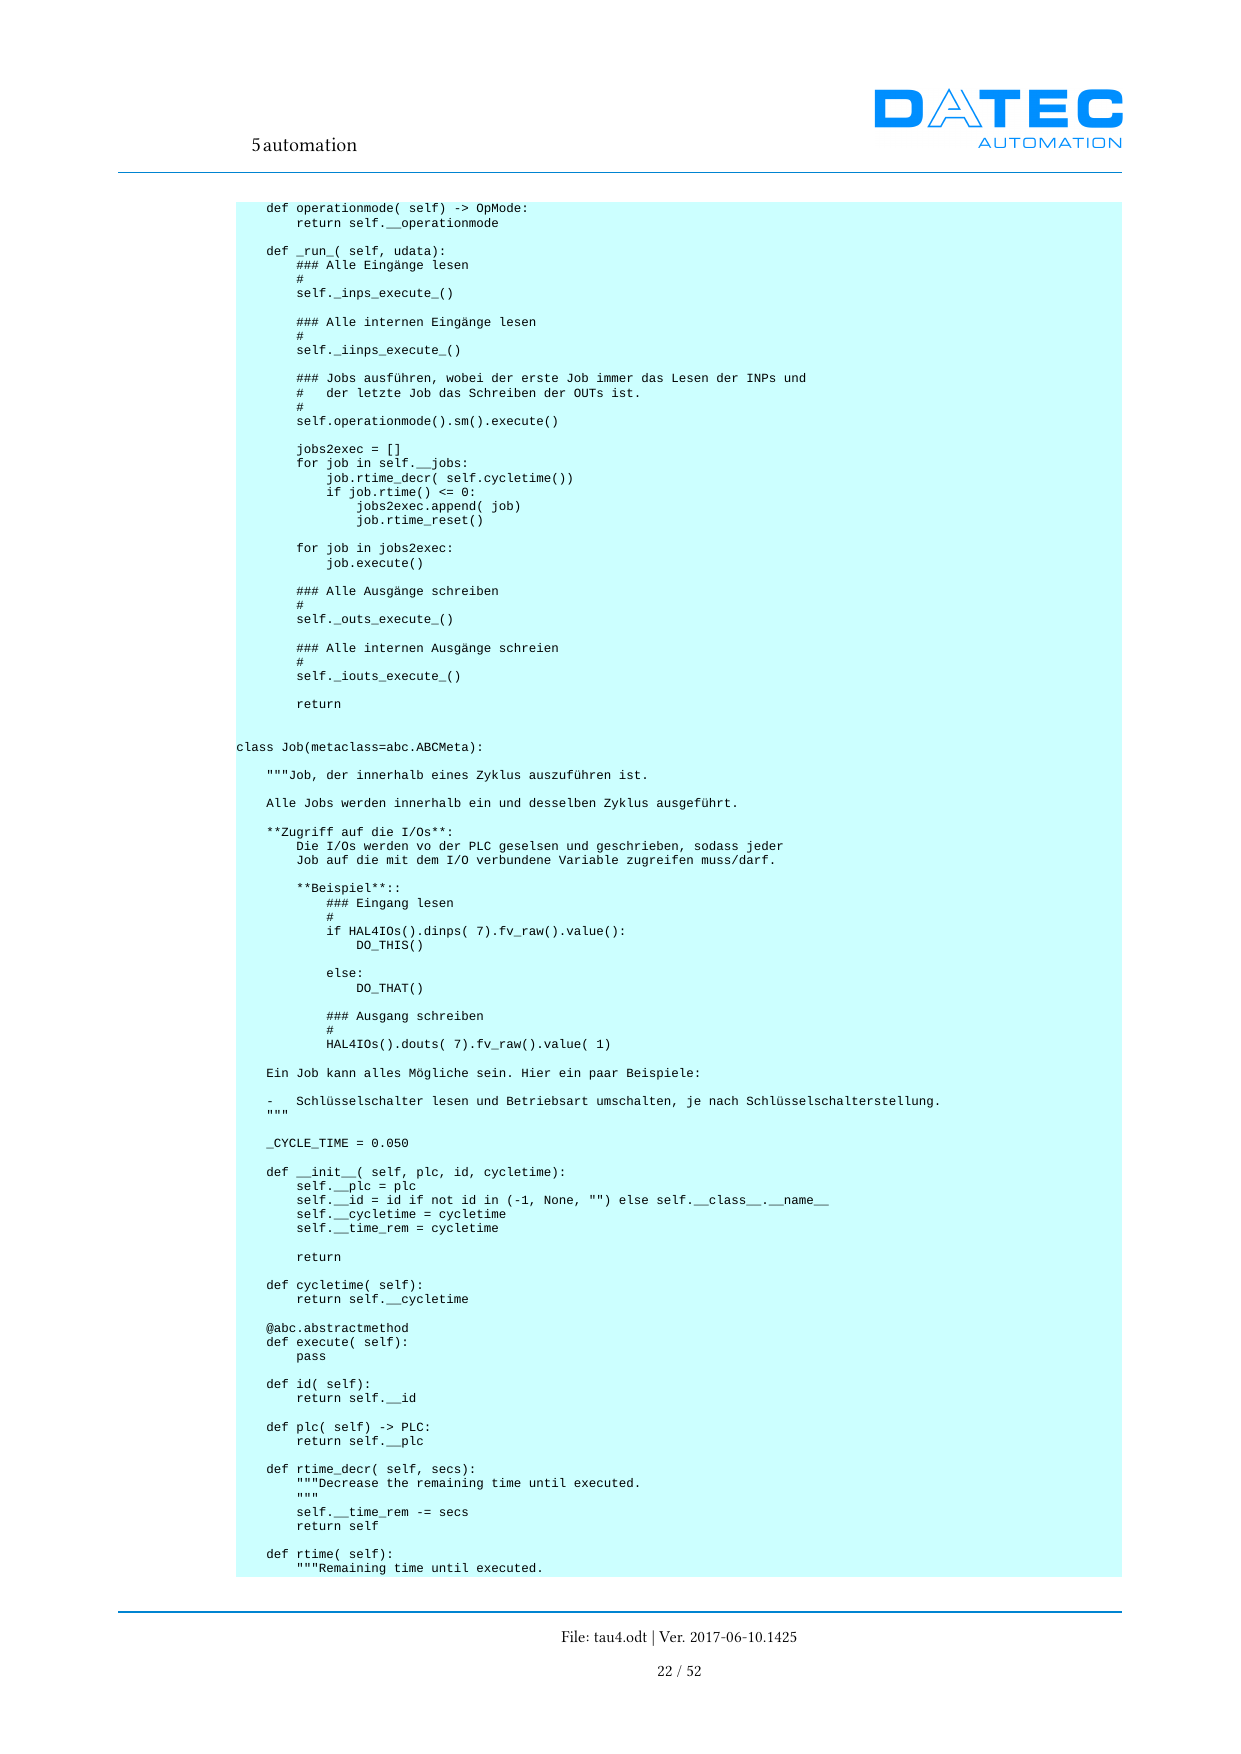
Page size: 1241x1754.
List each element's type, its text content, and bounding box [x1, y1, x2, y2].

picture [874, 88, 1123, 148]
text self._outs_execute_() [236, 613, 1122, 627]
text return [236, 1251, 1122, 1265]
text # [236, 401, 1122, 415]
text self._inps_execute_() [236, 287, 1122, 302]
text return self [236, 1520, 1122, 1534]
text Alle Jobs werden innerhalb ein und desselben Zyklus ausgeführt. [236, 797, 1122, 812]
text **Zugriff auf die I/Os**: [236, 826, 1122, 840]
text def execute( self): [236, 1336, 1122, 1350]
text def cycletime( self): [236, 1279, 1122, 1293]
text Die I/Os werden vo der PLC geselsen und geschrieben, sodass jeder [236, 840, 1122, 854]
text job.rtime_reset() [236, 514, 1122, 528]
text jobs2exec.append( job) [236, 500, 1122, 514]
text """ [236, 1492, 1122, 1506]
text class Job(metaclass=abc.ABCMeta): [236, 741, 1122, 755]
text def id( self): [236, 1378, 1122, 1392]
text HAL4IOs().douts( 7).fv_raw().value( 1) [236, 1038, 1122, 1052]
text @abc.abstractmethod [236, 1322, 1122, 1336]
text ### Jobs ausführen, wobei der erste Job immer das Lesen der INPs und [236, 372, 1122, 387]
text def plc( self) -> PLC: [236, 1421, 1122, 1435]
text ### Alle Ausgänge schreiben [236, 585, 1122, 599]
text # [236, 1024, 1122, 1038]
text **Beispiel**:: [236, 882, 1122, 897]
text if job.rtime() <= 0: [236, 486, 1122, 500]
text self.operationmode().sm().execute() [236, 415, 1122, 429]
text return [236, 698, 1122, 712]
text self.__time_rem -= secs [236, 1506, 1122, 1520]
text if HAL4IOs().dinps( 7).fv_raw().value(): [236, 925, 1122, 939]
text return self.__cycletime [236, 1293, 1122, 1307]
text for job in jobs2exec: [236, 542, 1122, 557]
text else: [236, 967, 1122, 982]
text """Job, der innerhalb eines Zyklus auszuführen ist. [236, 769, 1122, 783]
text pass [236, 1350, 1122, 1364]
text Ein Job kann alles Mögliche sein. Hier ein paar Beispiele: [236, 1067, 1122, 1081]
text DO_THAT() [236, 982, 1122, 996]
text def operationmode( self) -> OpMode: [236, 202, 1122, 217]
text Job auf die mit dem I/O verbundene Variable zugreifen muss/darf. [236, 854, 1122, 868]
text # [236, 599, 1122, 613]
text """Remaining time until executed. [236, 1562, 1122, 1577]
text self._iinps_execute_() [236, 344, 1122, 358]
text # [236, 273, 1122, 287]
text self.__plc = plc [236, 1180, 1122, 1194]
text """ [236, 1109, 1122, 1123]
text def __init__( self, plc, id, cycletime): [236, 1166, 1122, 1180]
text job.execute() [236, 557, 1122, 571]
text return self.__plc [236, 1435, 1122, 1449]
text """Decrease the remaining time until executed. [236, 1477, 1122, 1492]
text _CYCLE_TIME = 0.050 [236, 1137, 1122, 1152]
text # [236, 656, 1122, 670]
text self._iouts_execute_() [236, 670, 1122, 684]
text job.rtime_decr( self.cycletime()) [236, 472, 1122, 486]
text ### Alle internen Eingänge lesen [236, 316, 1122, 330]
text def rtime_decr( self, secs): [236, 1463, 1122, 1477]
text def rtime( self): [236, 1548, 1122, 1562]
text jobs2exec = [] [236, 443, 1122, 457]
text # [236, 911, 1122, 925]
text self.__time_rem = cycletime [236, 1222, 1122, 1237]
text ### Alle Eingänge lesen [236, 259, 1122, 273]
text for job in self.__jobs: [236, 457, 1122, 472]
text def _run_( self, udata): [236, 245, 1122, 259]
text return self.__operationmode [236, 217, 1122, 231]
text - Schlüsselschalter lesen und Betriebsart umschalten, je nach Schlüsselschalterstellung. [236, 1095, 1122, 1109]
text return self.__id [236, 1392, 1122, 1407]
text ### Alle internen Ausgänge schreien [236, 642, 1122, 656]
text ### Eingang lesen [236, 897, 1122, 911]
text self.__cycletime = cycletime [236, 1208, 1122, 1222]
text ### Ausgang schreiben [236, 1010, 1122, 1024]
text # der letzte Job das Schreiben der OUTs ist. [236, 387, 1122, 401]
text # [236, 330, 1122, 344]
text DO_THIS() [236, 939, 1122, 953]
text self.__id = id if not id in (-1, None, "") else self.__class__.__name__ [236, 1194, 1122, 1208]
